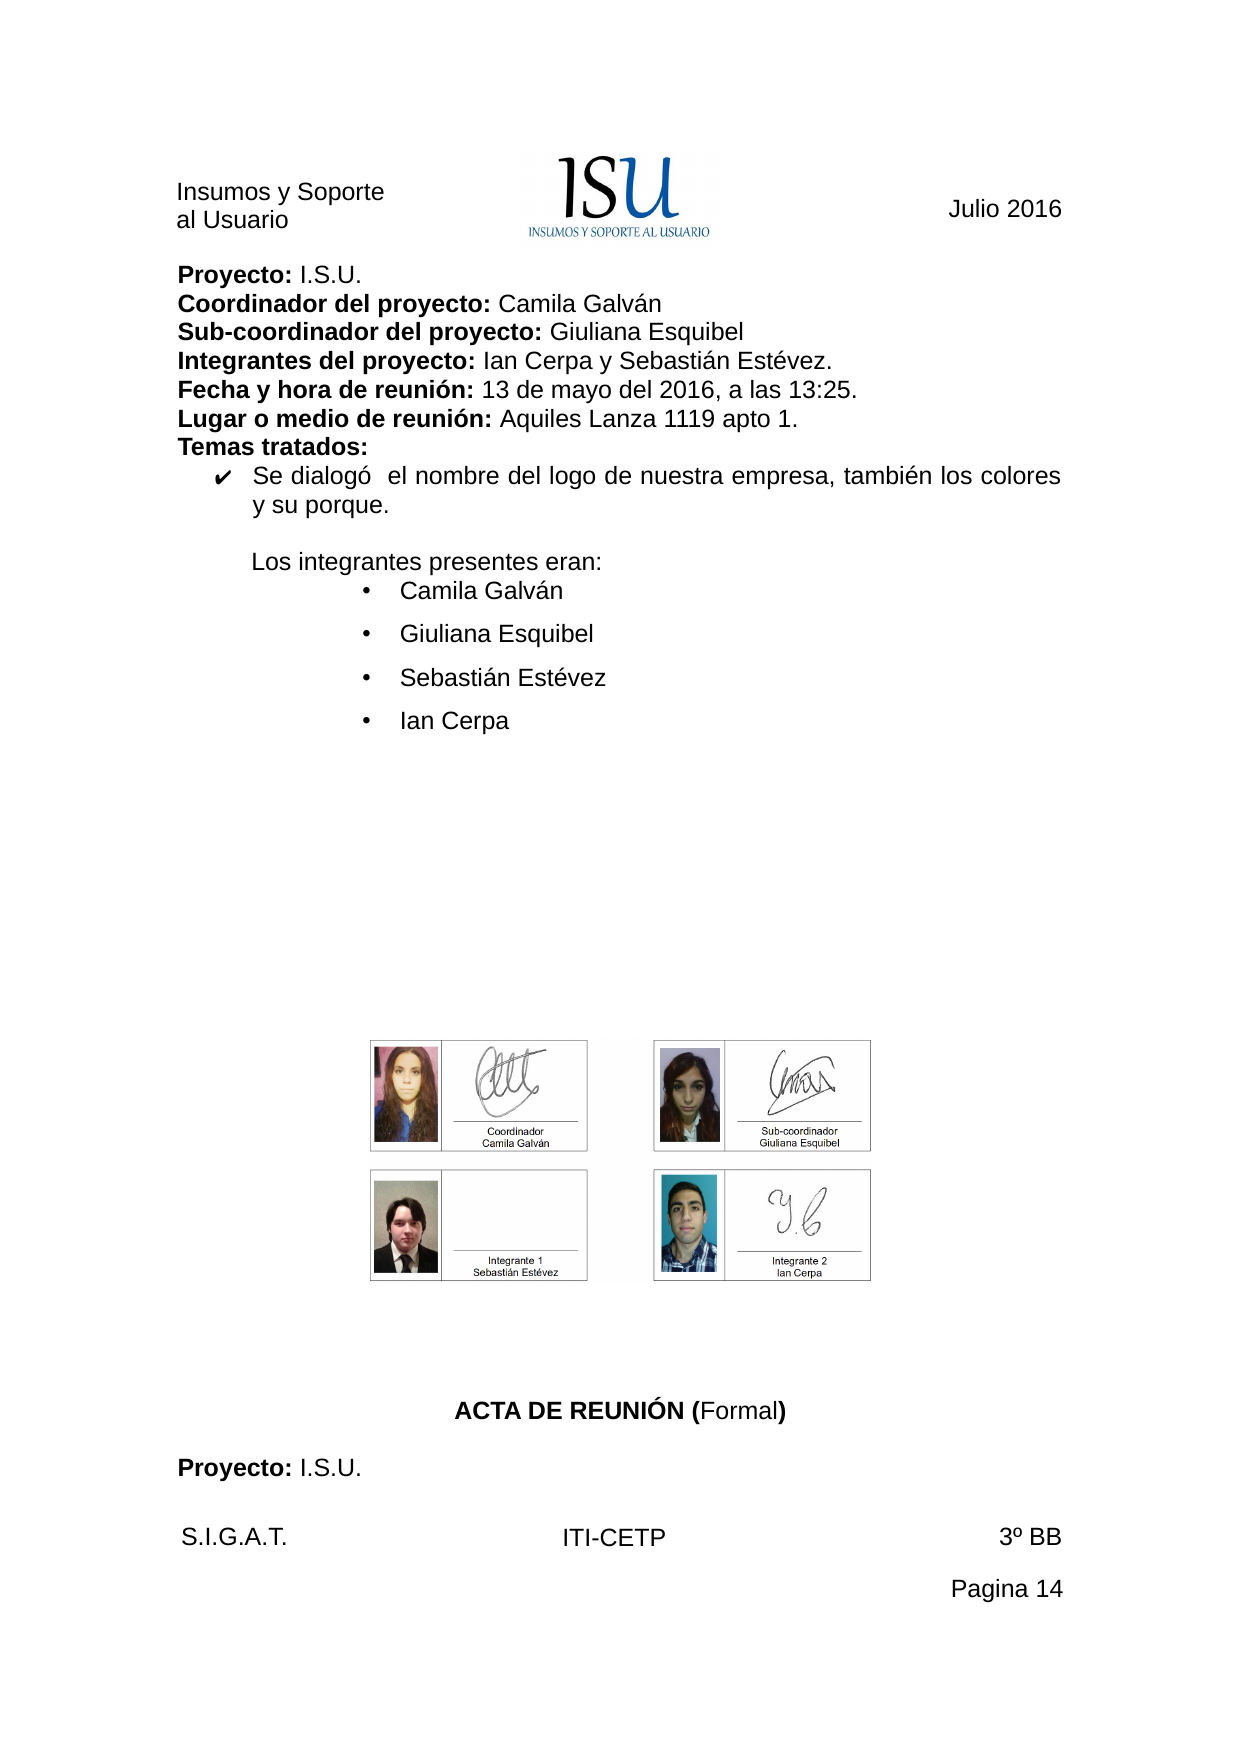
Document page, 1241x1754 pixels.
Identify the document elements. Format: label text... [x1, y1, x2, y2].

text Proyecto: I.S.U. [177, 260, 1063, 288]
text Sub-coordinador del proyecto: Giuliana Esquibel [177, 317, 1063, 346]
text Temas tratados: [177, 432, 1063, 461]
text Coordinador del proyecto: Camila Galván [177, 288, 1063, 317]
text Integrantes del proyecto: Ian Cerpa y Sebastián Estévez. [177, 346, 1063, 375]
picture [517, 138, 723, 252]
text ACTA DE REUNIÓN (Formal) [177, 1396, 1063, 1425]
text Proyecto: I.S.U. [177, 1453, 1063, 1482]
text Lugar o medio de reunión: Aquiles Lanza 1119 apto 1. [177, 403, 1063, 432]
list Sebastián Estévez [362, 663, 1063, 691]
text Fecha y hora de reunión: 13 de mayo del 2016, a las 13:25. [177, 375, 1063, 403]
picture [367, 1037, 873, 1283]
text Los integrantes presentes eran: [177, 547, 1063, 576]
list Ian Cerpa [362, 706, 1063, 735]
list Giuliana Esquibel [362, 619, 1063, 648]
list Camila Galván [362, 576, 1063, 605]
list Se dialogó el nombre del logo de nuestra empresa, también los colores y su porque. [215, 461, 1063, 519]
